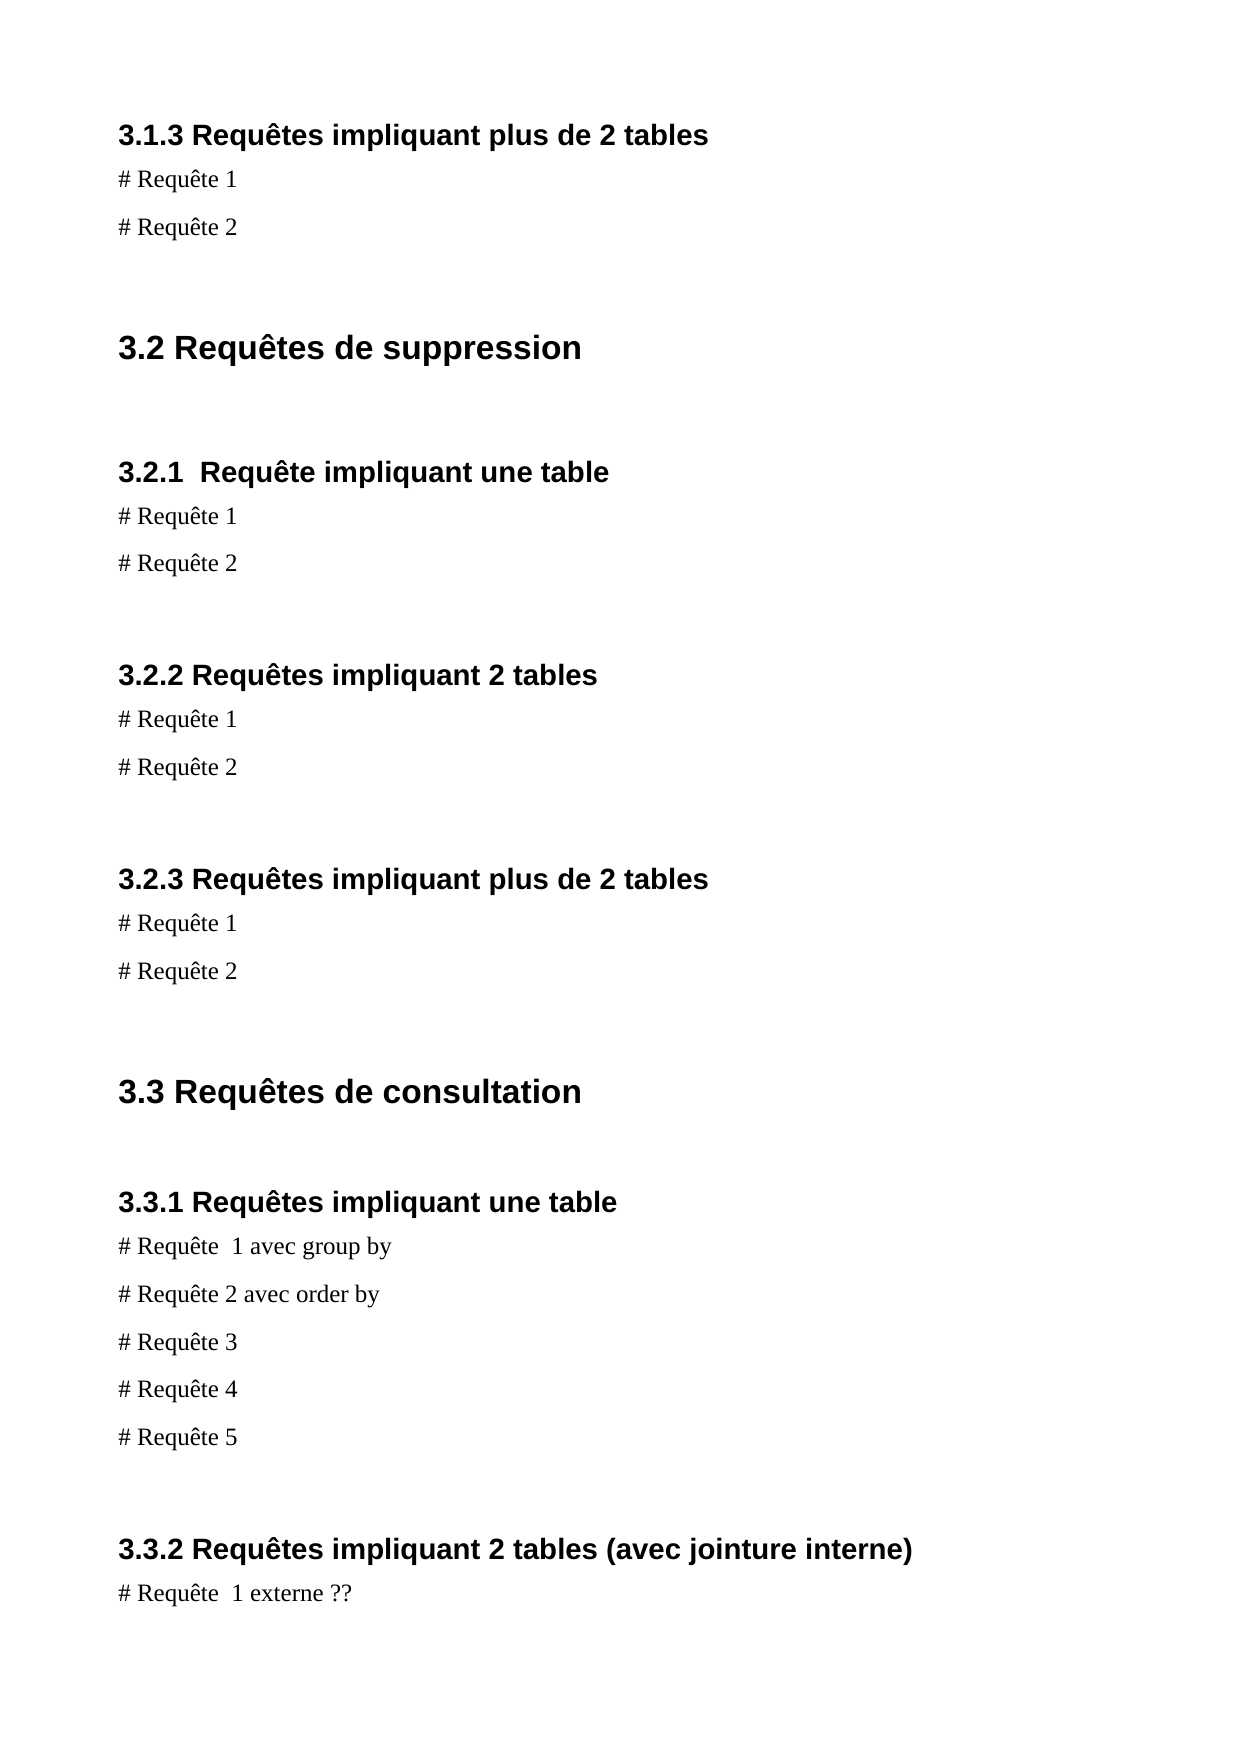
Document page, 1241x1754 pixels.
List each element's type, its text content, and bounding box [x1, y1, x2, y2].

subtitle 3.2.3 Requêtes impliquant plus de 2 tables [118, 862, 1122, 896]
text # Requête 1 [118, 908, 1122, 937]
text # Requête 2 [118, 752, 1122, 781]
text # Requête 1 [118, 164, 1122, 193]
text # Requête 2 [118, 548, 1122, 577]
text # Requête 4 [118, 1374, 1122, 1403]
text # Requête 2 avec order by [118, 1279, 1122, 1308]
text # Requête 2 [118, 956, 1122, 984]
subtitle 3.2.1 Requête impliquant une table [118, 454, 1122, 488]
text # Requête 1 externe ?? [118, 1578, 1122, 1607]
subtitle 3.2.2 Requêtes impliquant 2 tables [118, 658, 1122, 692]
subtitle 3.1.3 Requêtes impliquant plus de 2 tables [118, 118, 1122, 152]
text # Requête 2 [118, 212, 1122, 241]
subtitle 3.2 Requêtes de suppression [118, 328, 1122, 367]
subtitle 3.3 Requêtes de consultation [118, 1072, 1122, 1110]
subtitle 3.3.2 Requêtes impliquant 2 tables (avec jointure interne) [118, 1532, 1122, 1565]
text # Requête 3 [118, 1327, 1122, 1355]
text # Requête 5 [118, 1422, 1122, 1451]
text # Requête 1 [118, 704, 1122, 733]
text # Requête 1 [118, 501, 1122, 529]
subtitle 3.3.1 Requêtes impliquant une table [118, 1185, 1122, 1219]
text # Requête 1 avec group by [118, 1231, 1122, 1260]
